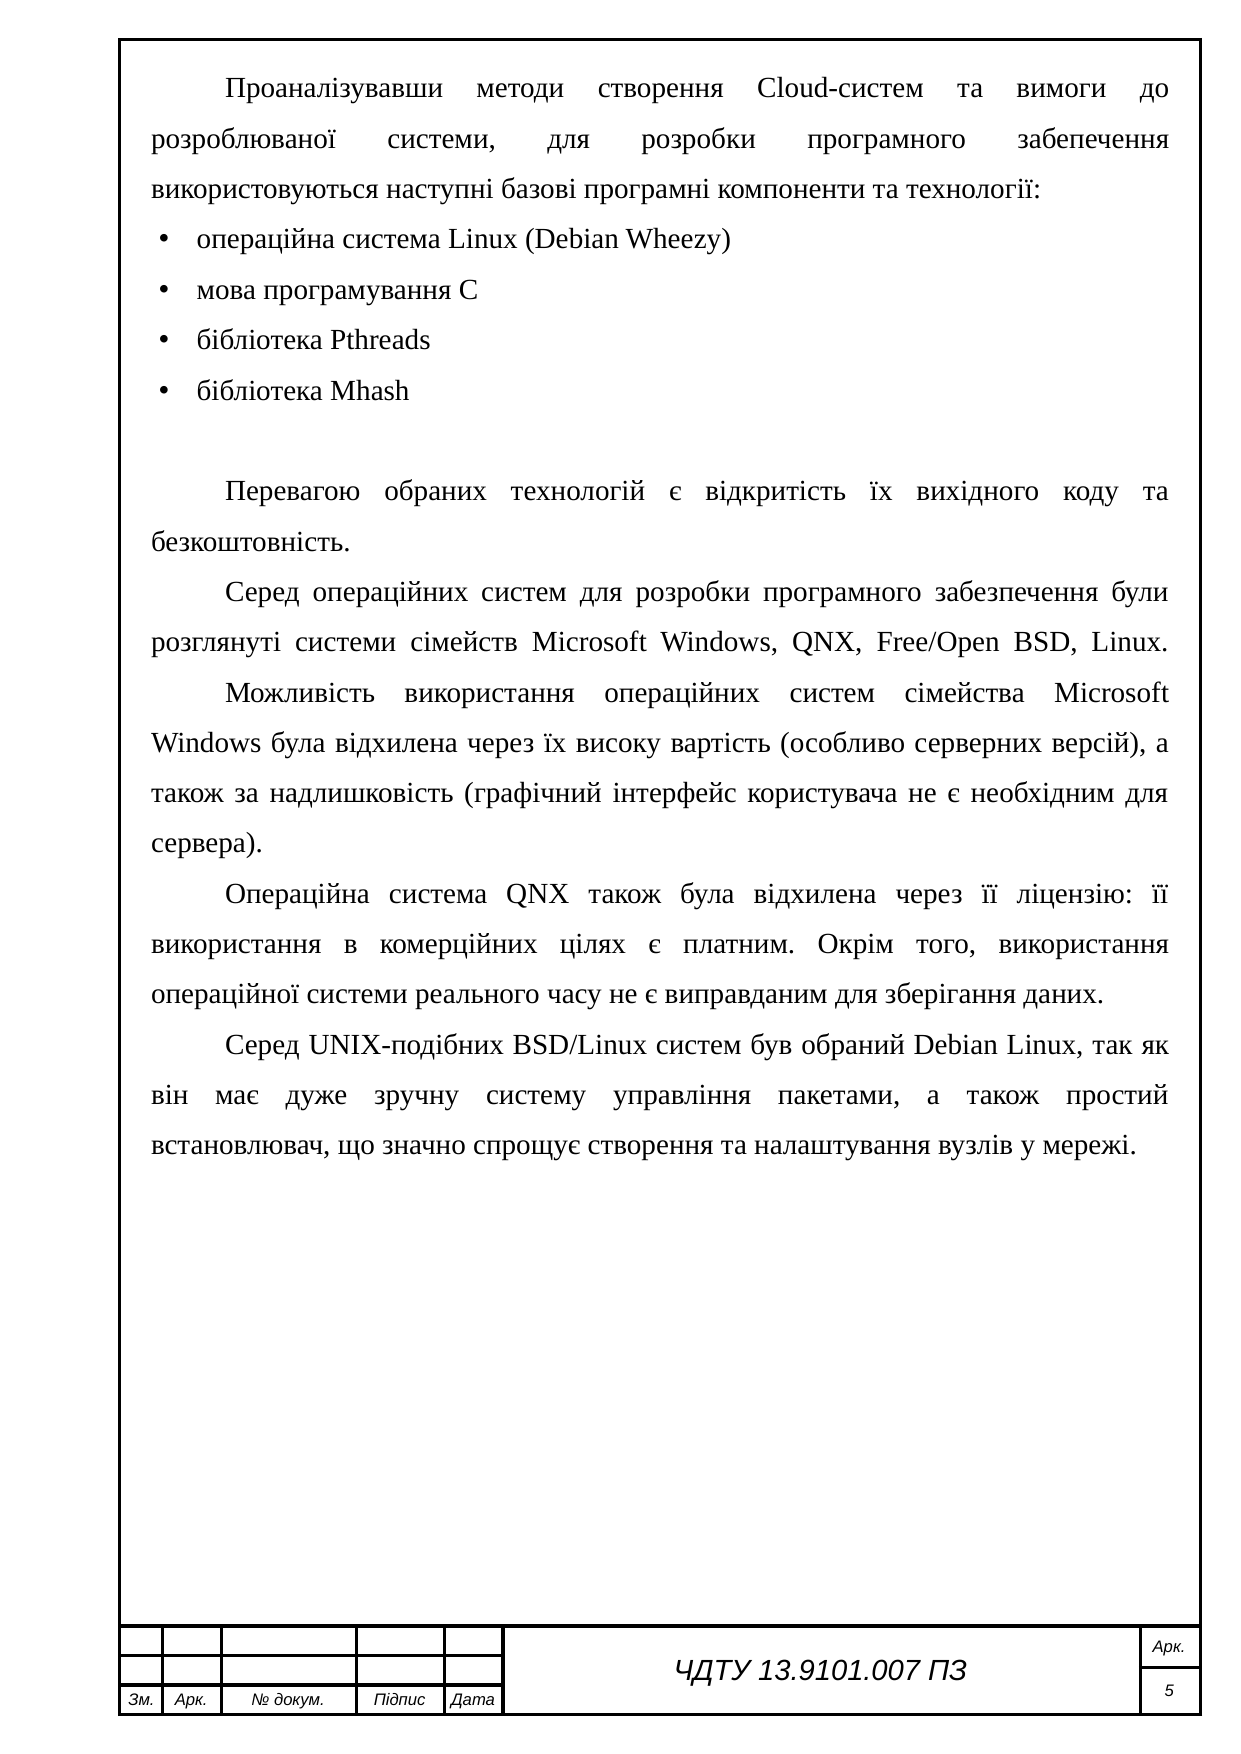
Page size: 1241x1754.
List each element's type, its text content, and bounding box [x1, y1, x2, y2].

text Проаналізувавши методи створення Cloud-систем та вимоги до розроблюваної системи, для розробки програмного забепечення використовуються наступні базові програмні компоненти та технології: [151, 71, 1170, 205]
list бібліотека Mhash [159, 373, 1168, 406]
text Операційна система QNX також була відхилена через її ліцензію: її використання в комерційних цілях є платним. Окрім того, використання операційної системи реального часу не є виправданим для зберігання даних. [151, 876, 1170, 1010]
list бібліотека Pthreads [159, 322, 1168, 356]
text Серед UNIX-подібних BSD/Linux систем був обраний Debian Linux, так як він має дуже зручну систему управління пакетами, а також простий встановлювач, що значно спрощує створення та налаштування вузлів у мережі. [151, 1027, 1170, 1161]
text Серед операційних систем для розробки програмного забезпечення були розглянуті системи сімейств Microsoft Windows, QNX, Free/Open BSD, Linux. Можливість використання операційних систем сімейства Microsoft Windows була відхилена через їх високу вартість (особливо серверних версій), а також за надлишковість (графічний інтерфейс користувача не є необхідним для сервера). [151, 574, 1170, 859]
text Перевагою обраних технологій є відкритість їх вихідного коду та безкоштовність. [151, 473, 1170, 557]
list мова програмування C [159, 272, 1168, 306]
list операційна система Linux (Debian Wheezy) [159, 221, 1168, 255]
